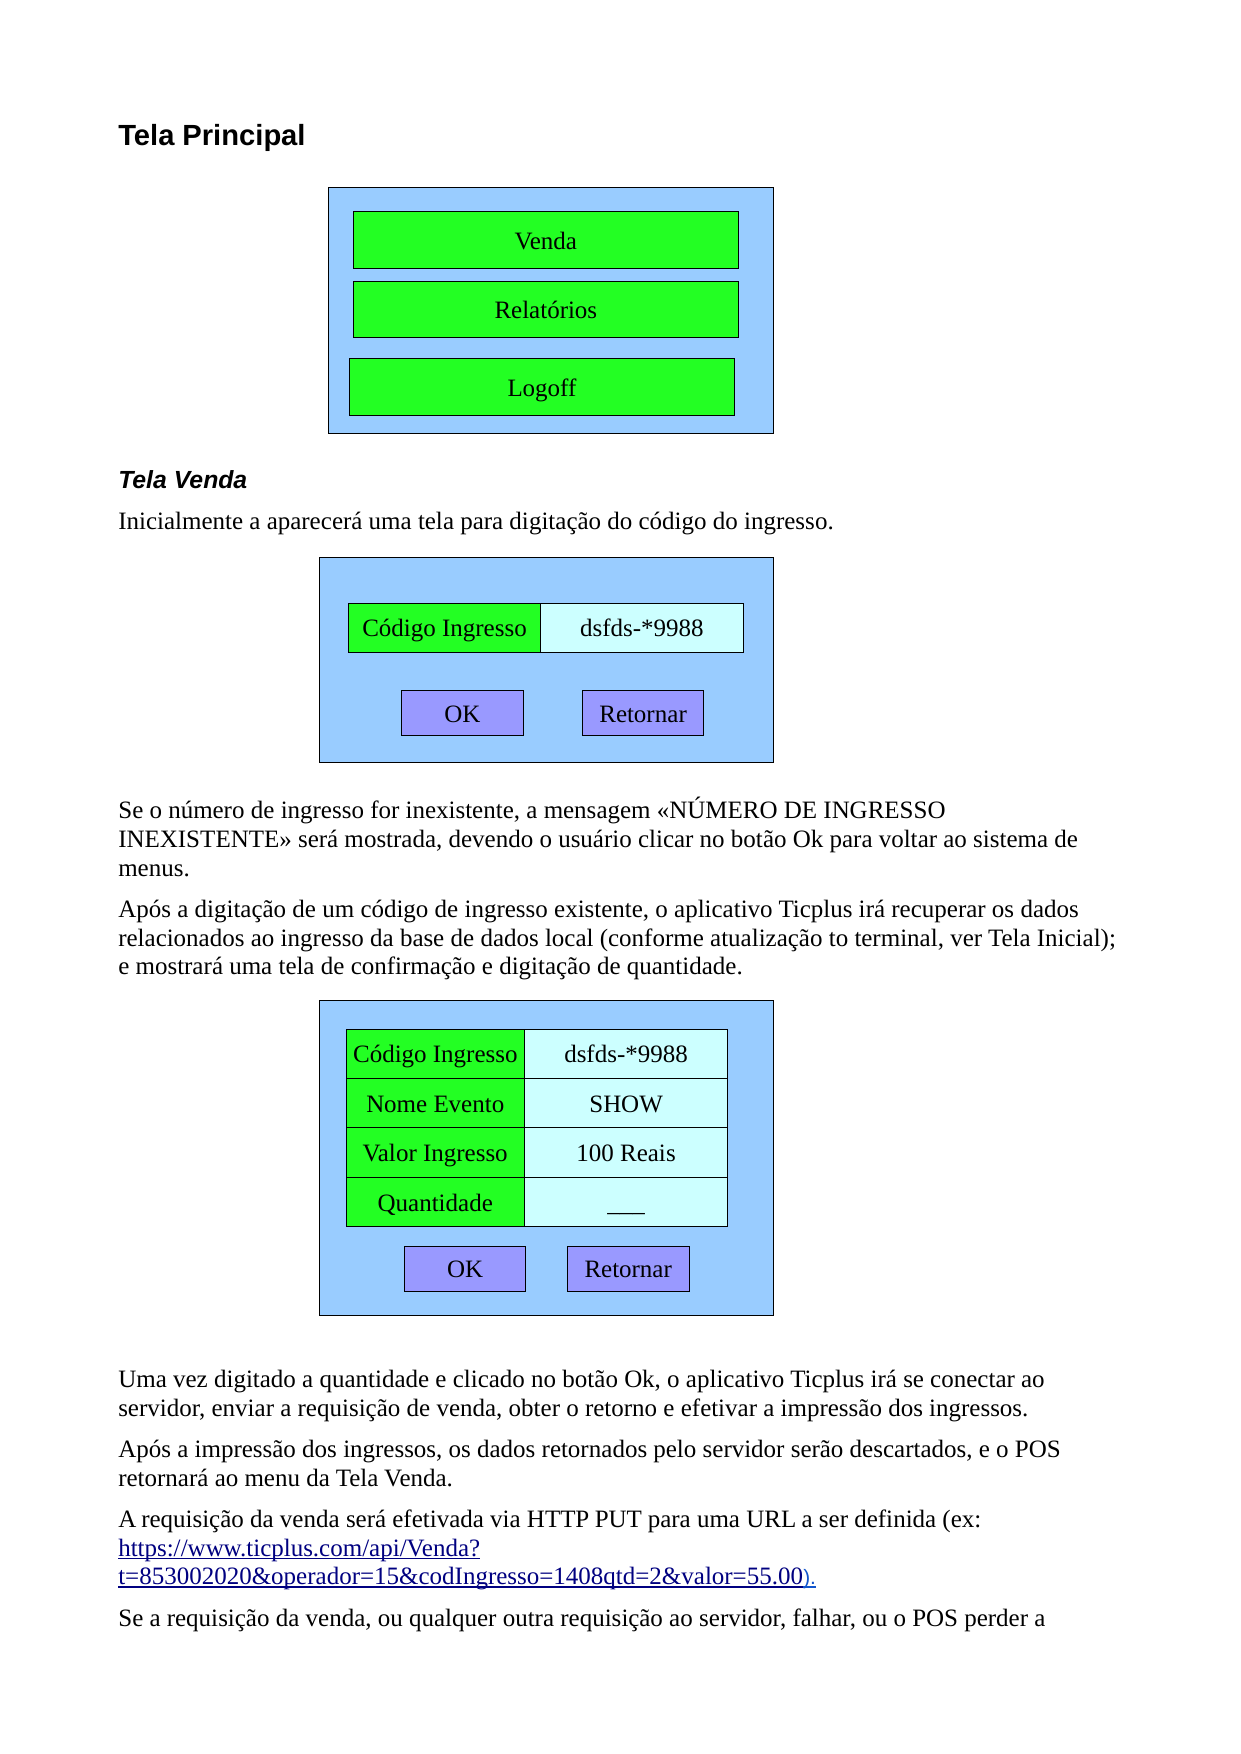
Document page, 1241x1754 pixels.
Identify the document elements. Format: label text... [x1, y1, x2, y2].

text Se o número de ingresso for inexistente, a mensagem «NÚMERO DE INGRESSO INEXISTENTE» será mostrada, devendo o usuário clicar no botão Ok para voltar ao sistema de menus. [118, 795, 1122, 881]
subtitle Tela Principal [118, 118, 1122, 152]
text Após a impressão dos ingressos, os dados retornados pelo servidor serão descartados, e o POS retornará ao menu da Tela Venda. [118, 1434, 1122, 1491]
text Inicialmente a aparecerá uma tela para digitação do código do ingresso. [118, 506, 1122, 535]
text Uma vez digitado a quantidade e clicado no botão Ok, o aplicativo Ticplus irá se conectar ao servidor, enviar a requisição de venda, obter o retorno e efetivar a impressão dos ingressos. [118, 1364, 1122, 1421]
text Se a requisição da venda, ou qualquer outra requisição ao servidor, falhar, ou o POS perder a [118, 1603, 1122, 1631]
subtitle Tela Venda [118, 465, 1122, 494]
text Após a digitação de um código de ingresso existente, o aplicativo Ticplus irá recuperar os dados relacionados ao ingresso da base de dados local (conforme atualização to terminal, ver Tela Inicial); e mostrará uma tela de confirmação e digitação de quantidade. [118, 894, 1122, 980]
text A requisição da venda será efetivada via HTTP PUT para uma URL a ser definida (ex: https://www.ticplus.com/api/Venda?t=853002020&operador=15&codIngresso=1408qtd=2&valor=55.00). [118, 1504, 1122, 1590]
